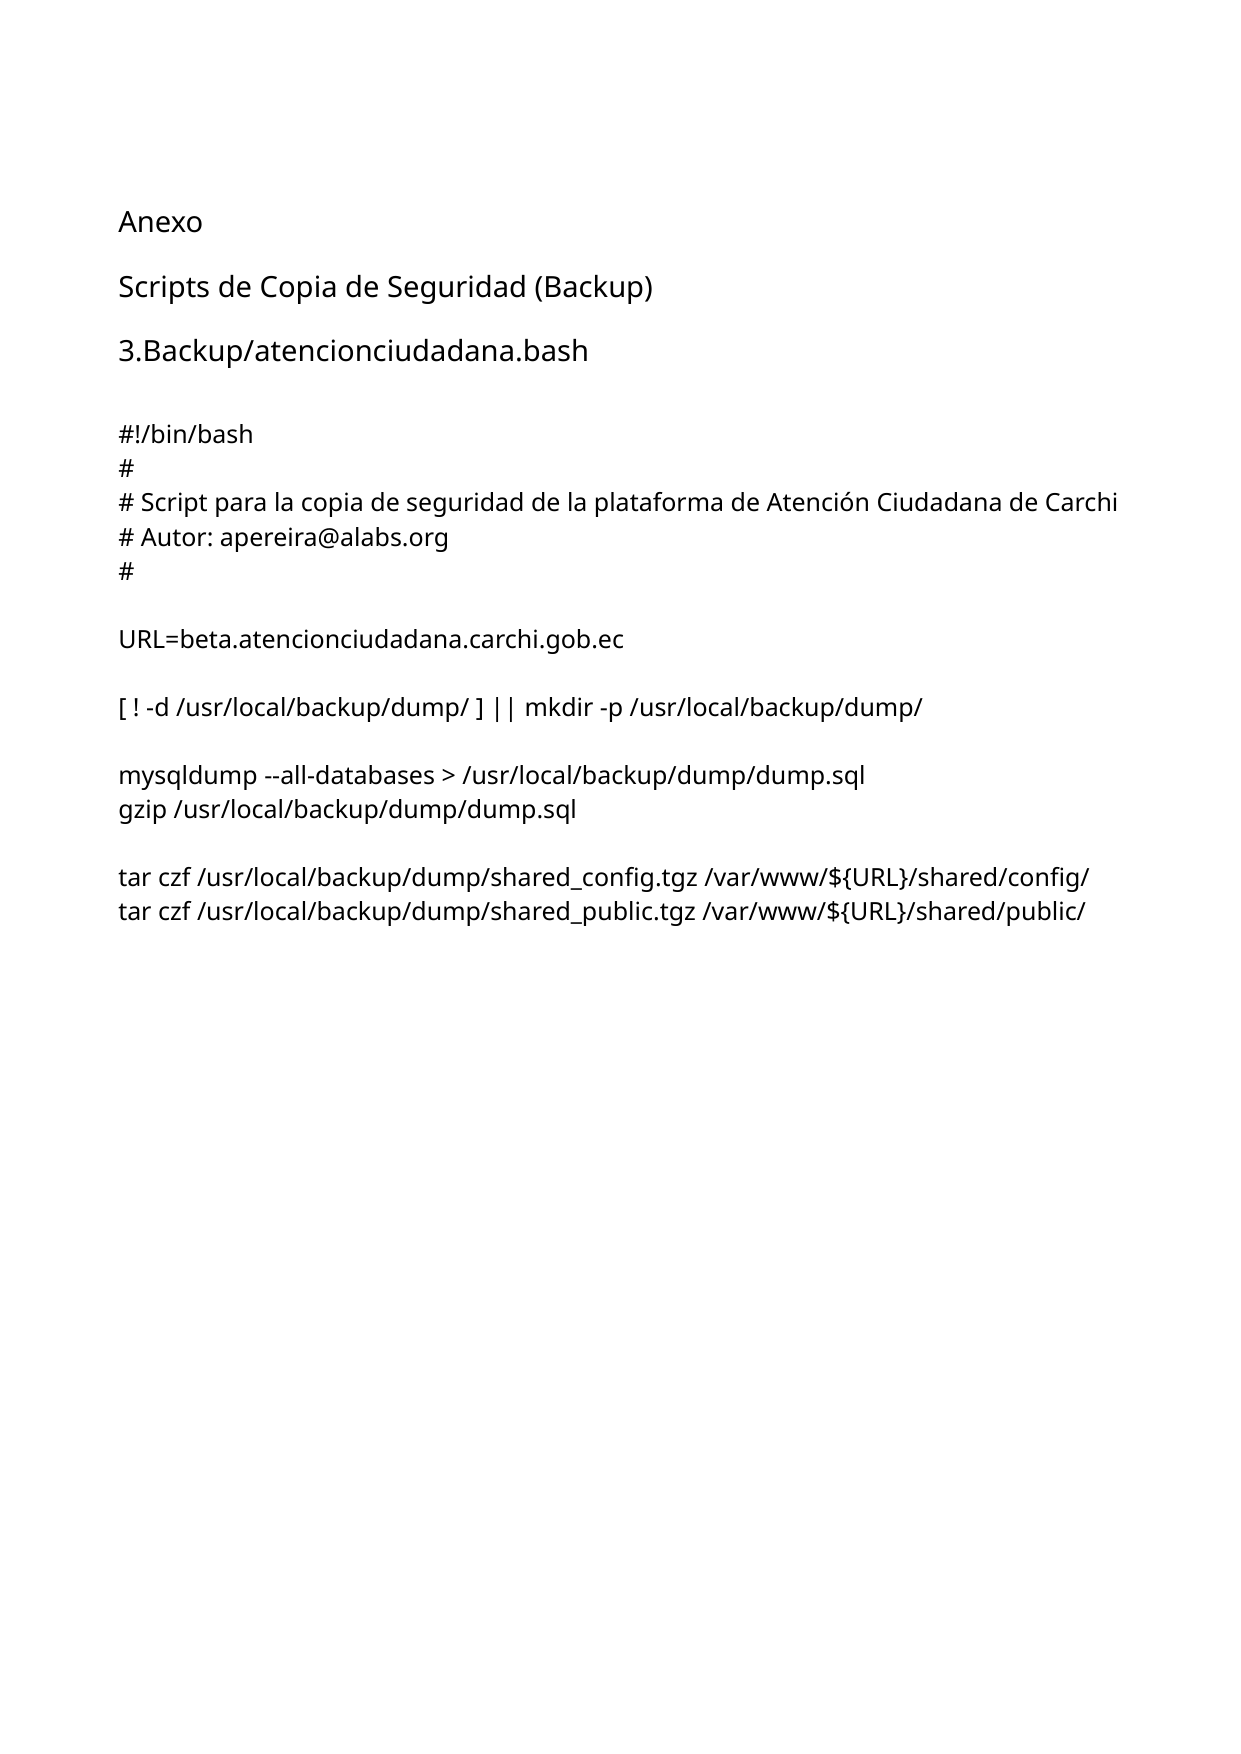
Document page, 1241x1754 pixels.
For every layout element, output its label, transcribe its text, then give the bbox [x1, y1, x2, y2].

text mysqldump --all-databases > /usr/local/backup/dump/dump.sql [118, 758, 1122, 792]
subtitle 3.Backup/atencionciudadana.bash [118, 331, 1122, 370]
text [ ! -d /usr/local/backup/dump/ ] || mkdir -p /usr/local/backup/dump/ [118, 689, 1122, 723]
text tar czf /usr/local/backup/dump/shared_public.tgz /var/www/${URL}/shared/public/ [118, 894, 1122, 928]
text URL=beta.atencionciudadana.carchi.gob.ec [118, 621, 1122, 655]
text # Autor: apereira@alabs.org [118, 519, 1122, 553]
text tar czf /usr/local/backup/dump/shared_config.tgz /var/www/${URL}/shared/config/ [118, 860, 1122, 894]
subtitle Scripts de Copia de Seguridad (Backup) [118, 266, 1122, 306]
subtitle Anexo [118, 201, 1122, 241]
text gzip /usr/local/backup/dump/dump.sql [118, 792, 1122, 826]
text # [118, 553, 1122, 587]
text # [118, 451, 1122, 485]
text # Script para la copia de seguridad de la plataforma de Atención Ciudadana de Carchi [118, 485, 1122, 519]
text #!/bin/bash [118, 417, 1122, 451]
